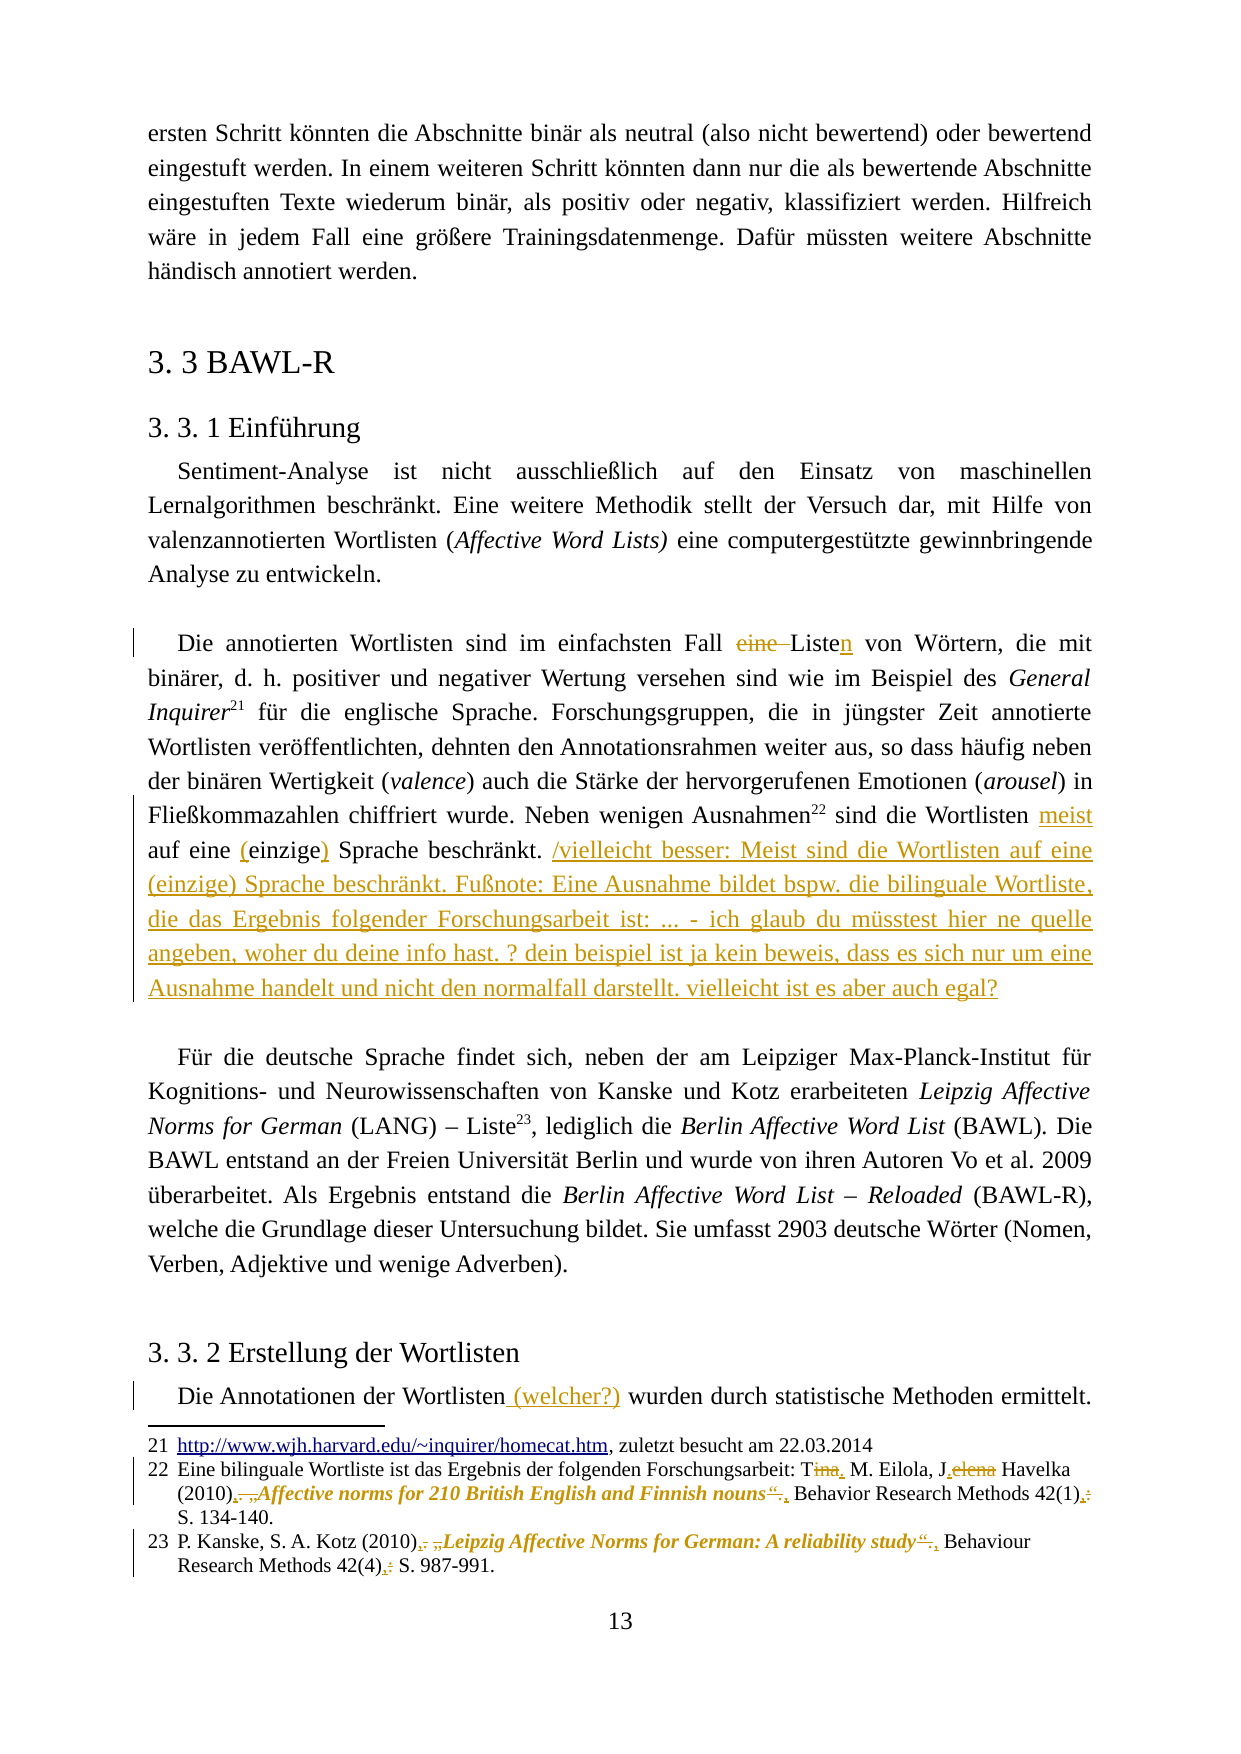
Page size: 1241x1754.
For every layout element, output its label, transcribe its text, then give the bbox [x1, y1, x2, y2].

text die das Ergebnis folgender Forschungsarbeit ist: ... - ich glaub du müsstest hier ne quelle [148, 896, 1093, 929]
text http://www.wjh.harvard.edu/~inquirer/homecat.htm, zuletzt besucht am 22.03.2014 [148, 1432, 1093, 1457]
text angeben, woher du deine info hast. ? dein beispiel ist ja kein beweis, dass es sich nur um eine [148, 931, 1093, 963]
text Sentiment-Analyse ist nicht ausschließlich auf den Einsatz von maschinellen Lernalgorithmen beschränkt. Eine weitere Methodik stellt der Versuch dar, mit Hilfe von valenzannotierten Wortlisten (Affective Word Lists) eine computergestützte gewinnbringende Analyse zu entwickeln. [148, 456, 1093, 588]
list 3. 3 BAWL-R [148, 343, 1093, 381]
text 3. 3. 2 Erstellung der Wortlisten [148, 1336, 1093, 1369]
text Eine bilinguale Wortliste ist das Ergebnis der folgenden Forschungsarbeit: T. M. Eilola, J. Havelka (2010),Affective norms for 210 British English and Finnish nouns, Behavior Research Methods 42(1), S. 134-140. [148, 1457, 1093, 1529]
text Die Annotationen der Wortlisten (welcher?) wurden durch statistische Methoden ermittelt. [148, 1381, 1093, 1409]
text ersten Schritt könnten die Abschnitte binär als neutral (also nicht bewertend) oder bewertend eingestuft werden. In einem weiteren Schritt könnten dann nur die als bewertende Abschnitte eingestuften Texte wiederum binär, als positiv oder negativ, klassifiziert werden. Hilfreich wäre in jedem Fall eine größere Trainingsdatenmenge. Dafür müssten weitere Abschnitte händisch annotiert werden. [148, 118, 1093, 285]
text Für die deutsche Sprache findet sich, neben der am Leipziger Max-Planck-Institut für Kognitions- und Neurowissenschaften von Kanske und Kotz erarbeiteten Leipzig Affective Norms for German (LANG) – Liste, lediglich die Berlin Affective Word List (BAWL). Die BAWL entstand an der Freien Universität Berlin und wurde von ihren Autoren Vo et al. 2009 überarbeitet. Als Ergebnis entstand die Berlin Affective Word List – Reloaded (BAWL-R), welche die Grundlage dieser Untersuchung bildet. Sie umfasst 2903 deutsche Wörter (Nomen, Verben, Adjektive und wenige Adverben). [148, 1042, 1093, 1278]
text 3. 3. 1 Einführung [148, 411, 1093, 444]
text Ausnahme handelt und nicht den normalfall darstellt. vielleicht ist es aber auch egal? [148, 965, 1093, 1002]
text Die annotierten Wortlisten sind im einfachsten Fall Listen von Wörtern, die mit binärer, d. h. positiver und negativer Wertung versehen sind wie im Beispiel des General Inquirer für die englische Sprache. Forschungsgruppen, die in jüngster Zeit annotierte Wortlisten veröffentlichten, dehnten den Annotationsrahmen weiter aus, so dass häufig neben der binären Wertigkeit (valence) auch die Stärke der hervorgerufenen Emotionen (arousel) in Fließkommazahlen chiffriert wurde. Neben wenigen Ausnahmen sind die Wortlisten meist auf eine (einzige) Sprache beschränkt. /vielleicht besser: Meist sind die Wortlisten auf eine (einzige) Sprache beschränkt. Fußnote: Eine Ausnahme bildet bspw. die bilinguale Wortliste, [148, 628, 1093, 894]
text P. Kanske, S. A. Kotz (2010), Leipzig Affective Norms for German: A reliability study, Behaviour Research Methods 42(4), S. 987-991. [148, 1529, 1093, 1577]
